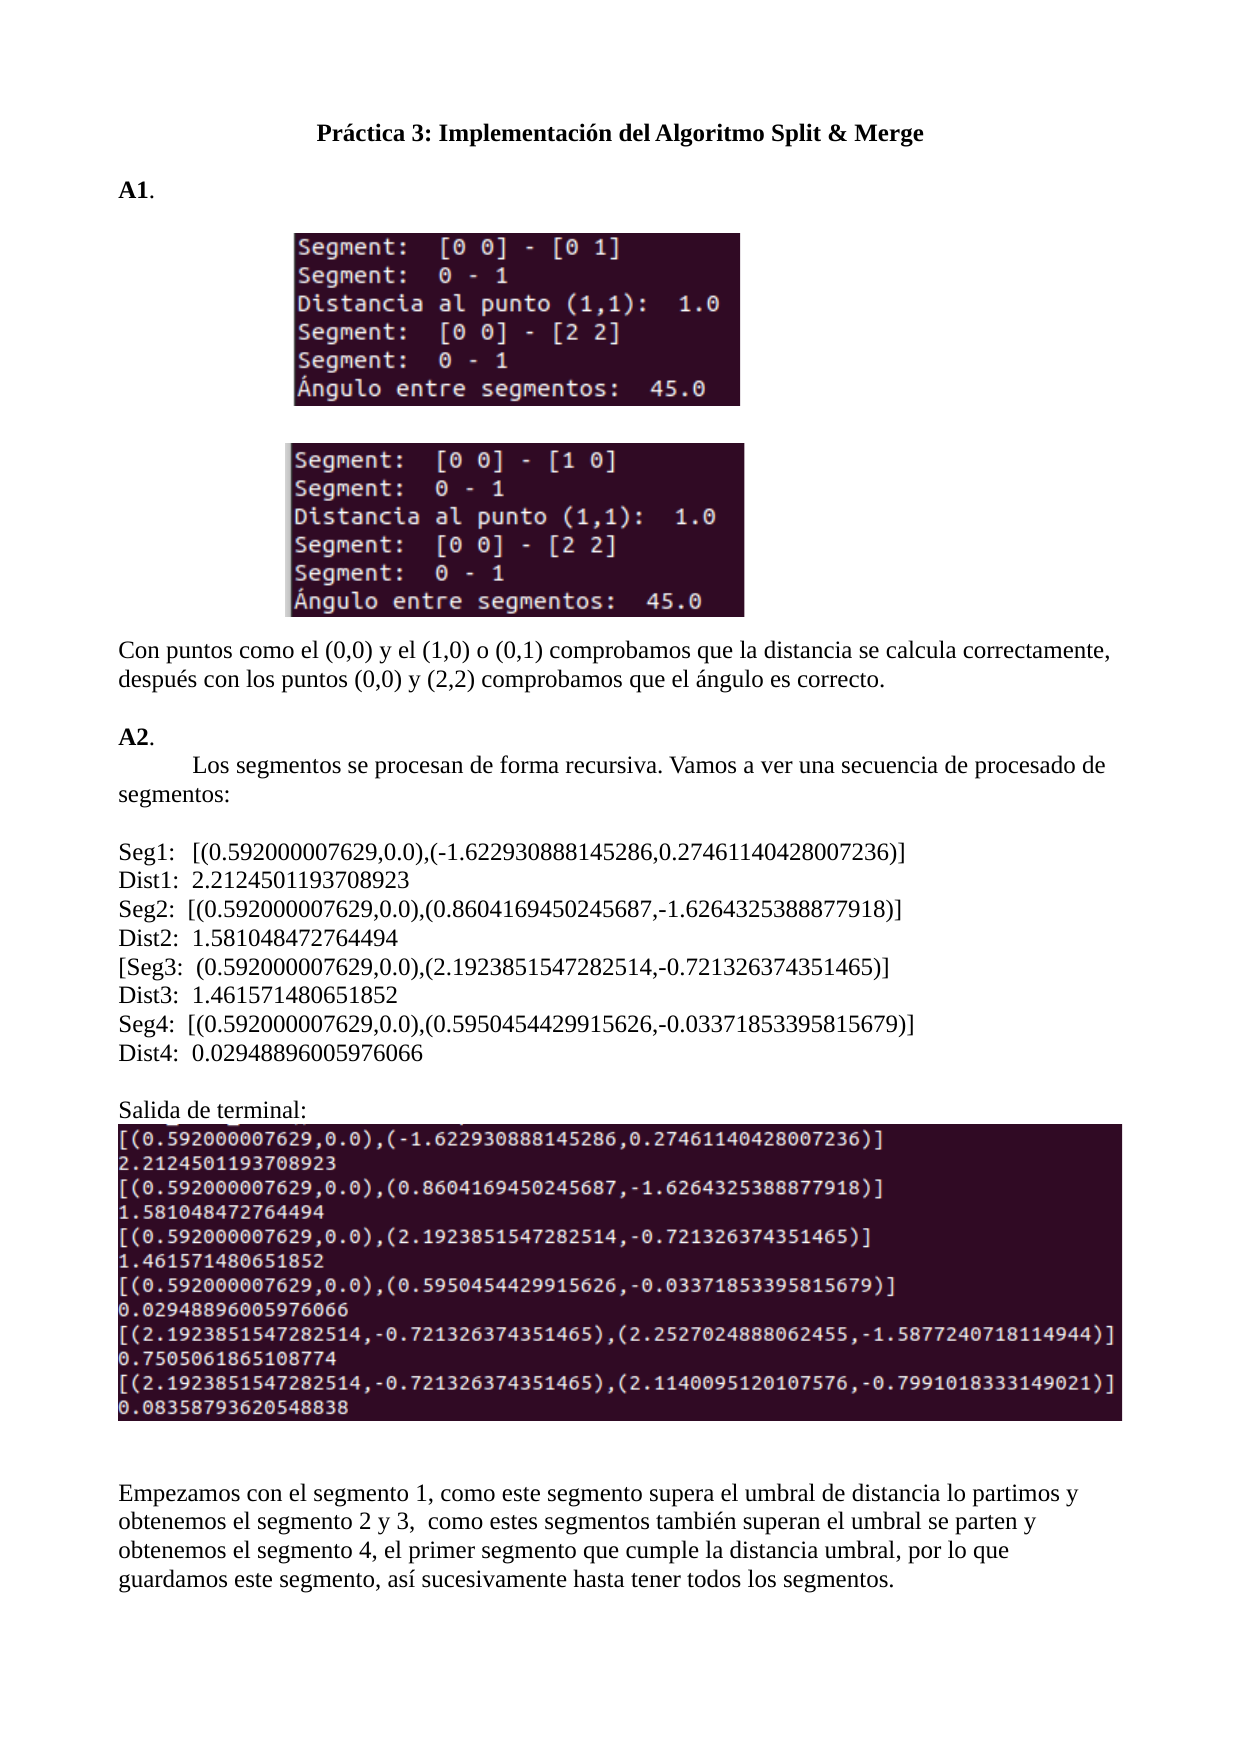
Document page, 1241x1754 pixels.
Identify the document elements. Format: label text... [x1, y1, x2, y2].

text Práctica 3: Implementación del Algoritmo Split & Merge [118, 118, 1122, 147]
text Dist1: 2.2124501193708923 [118, 866, 1122, 894]
text A1. [118, 176, 1122, 204]
text Con puntos como el (0,0) y el (1,0) o (0,1) comprobamos que la distancia se calcula correctamente, después con los puntos (0,0) y (2,2) comprobamos que el ángulo es correcto. [118, 636, 1122, 693]
text Seg1: [(0.592000007629,0.0),(-1.622930888145286,0.27461140428007236)] [118, 837, 1122, 866]
picture [118, 1124, 1123, 1421]
text Seg2: [(0.592000007629,0.0),(0.8604169450245687,-1.6264325388877918)] [118, 894, 1122, 923]
text [Seg3: (0.592000007629,0.0),(2.1923851547282514,-0.721326374351465)] [118, 952, 1122, 981]
text Salida de terminal: [118, 1096, 1122, 1124]
text Empezamos con el segmento 1, como este segmento supera el umbral de distancia lo partimos y obtenemos el segmento 2 y 3, como estes segmentos también superan el umbral se parten y obtenemos el segmento 4, el primer segmento que cumple la distancia umbral, por lo que guardamos este segmento, así sucesivamente hasta tener todos los segmentos. [118, 1478, 1122, 1593]
text Dist4: 0.02948896005976066 [118, 1038, 1122, 1067]
text Dist2: 1.581048472764494 [118, 923, 1122, 952]
text Los segmentos se procesan de forma recursiva. Vamos a ver una secuencia de procesado de segmentos: [118, 751, 1122, 808]
text A2. [118, 722, 1122, 751]
picture [285, 443, 745, 617]
text Dist3: 1.461571480651852 [118, 981, 1122, 1009]
text Seg4: [(0.592000007629,0.0),(0.5950454429915626,-0.03371853395815679)] [118, 1009, 1122, 1038]
picture [293, 233, 741, 406]
